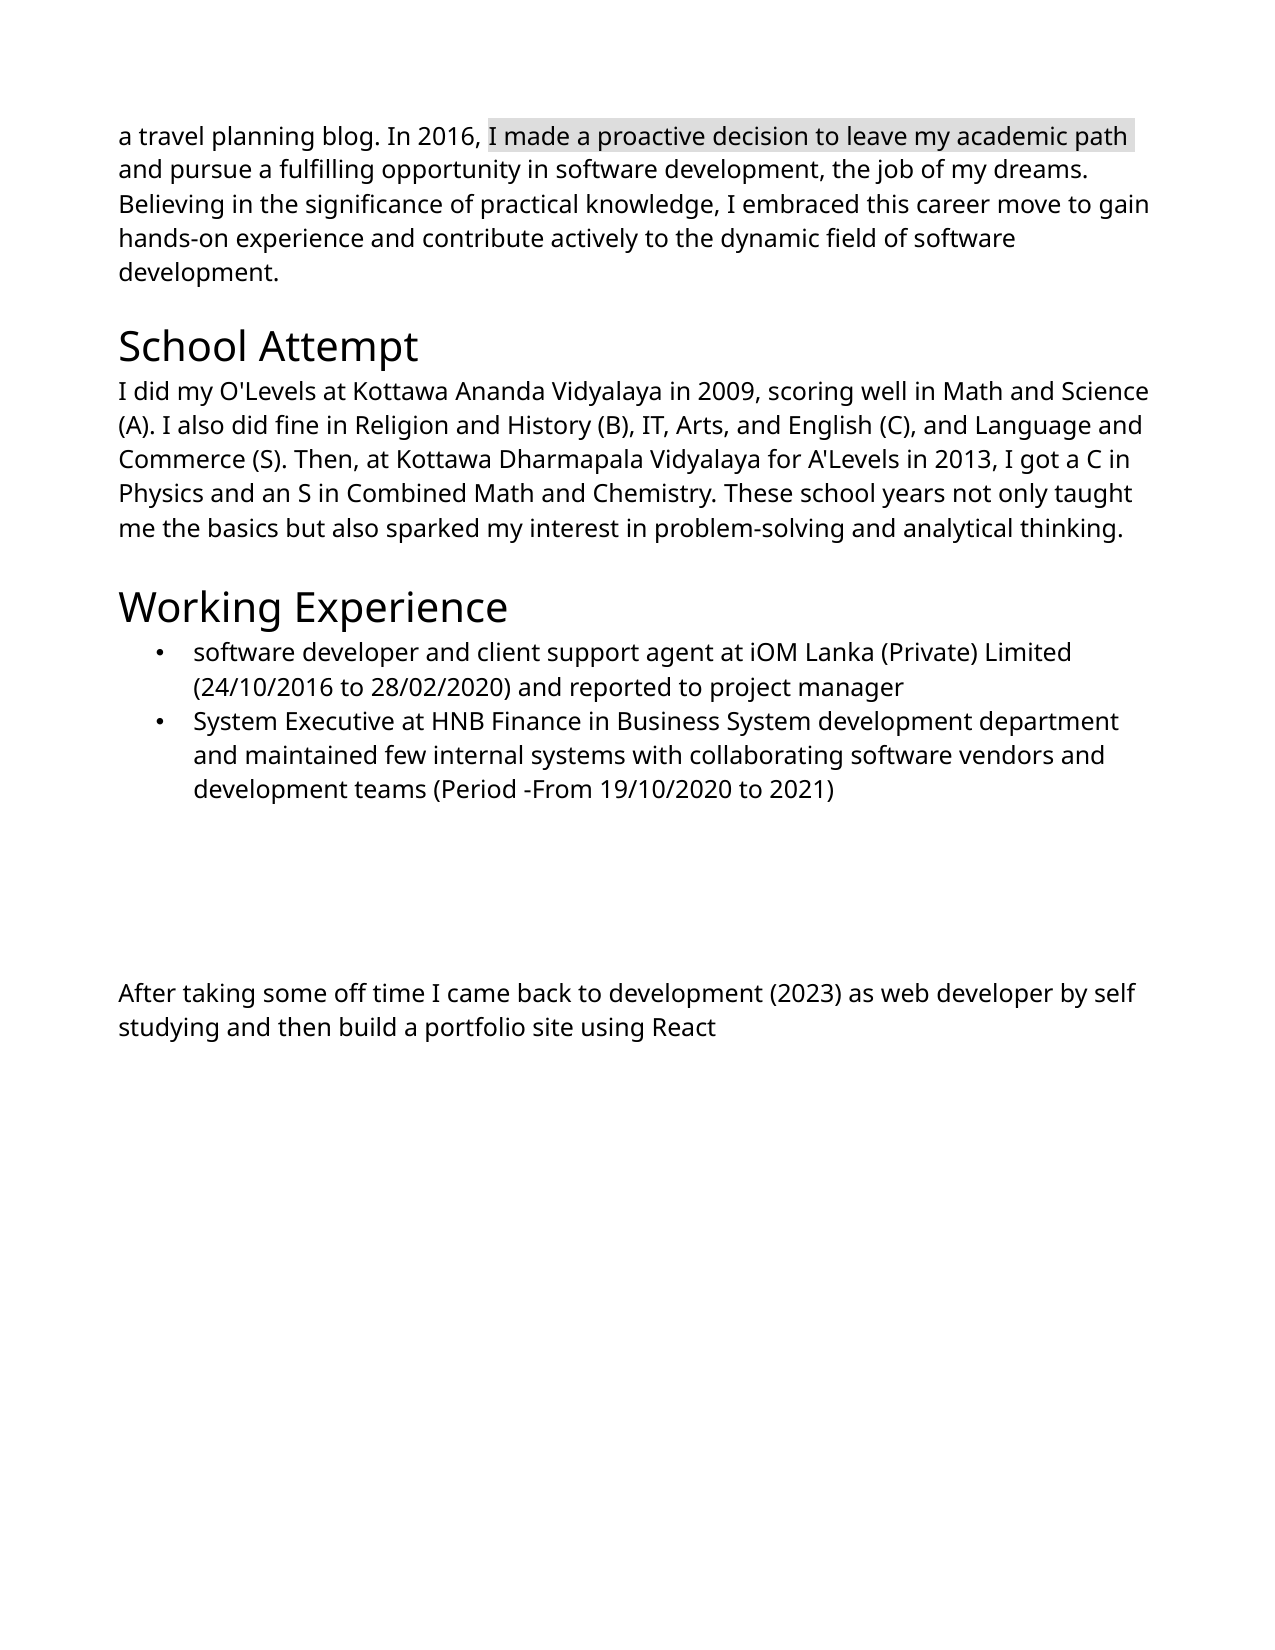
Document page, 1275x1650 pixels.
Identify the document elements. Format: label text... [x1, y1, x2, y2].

list software developer and client support agent at iOM Lanka (Private) Limited (24/10/2016 to 28/02/2020) and reported to project manager [156, 635, 1157, 703]
text Working Experience [118, 578, 1157, 635]
list System Executive at HNB Finance in Business System development department and maintained few internal systems with collaborating software vendors and development teams (Period -From 19/10/2020 to 2021) [156, 703, 1157, 805]
text School Attempt [118, 317, 1157, 374]
text After taking some off time I came back to development (2023) as web developer by self studying and then build a portfolio site using React [118, 976, 1157, 1044]
text a travel planning blog. In 2016, I made a proactive decision to leave my academic path and pursue a fulfilling opportunity in software development, the job of my dreams. Believing in the significance of practical knowledge, I embraced this career move to gain hands-on experience and contribute actively to the dynamic field of software development. [118, 118, 1157, 288]
text I did my O'Levels at Kottawa Ananda Vidyalaya in 2009, scoring well in Math and Science (A). I also did fine in Religion and History (B), IT, Arts, and English (C), and Language and Commerce (S). Then, at Kottawa Dharmapala Vidyalaya for A'Levels in 2013, I got a C in Physics and an S in Combined Math and Chemistry. These school years not only taught me the basics but also sparked my interest in problem-solving and analytical thinking. [118, 374, 1157, 544]
